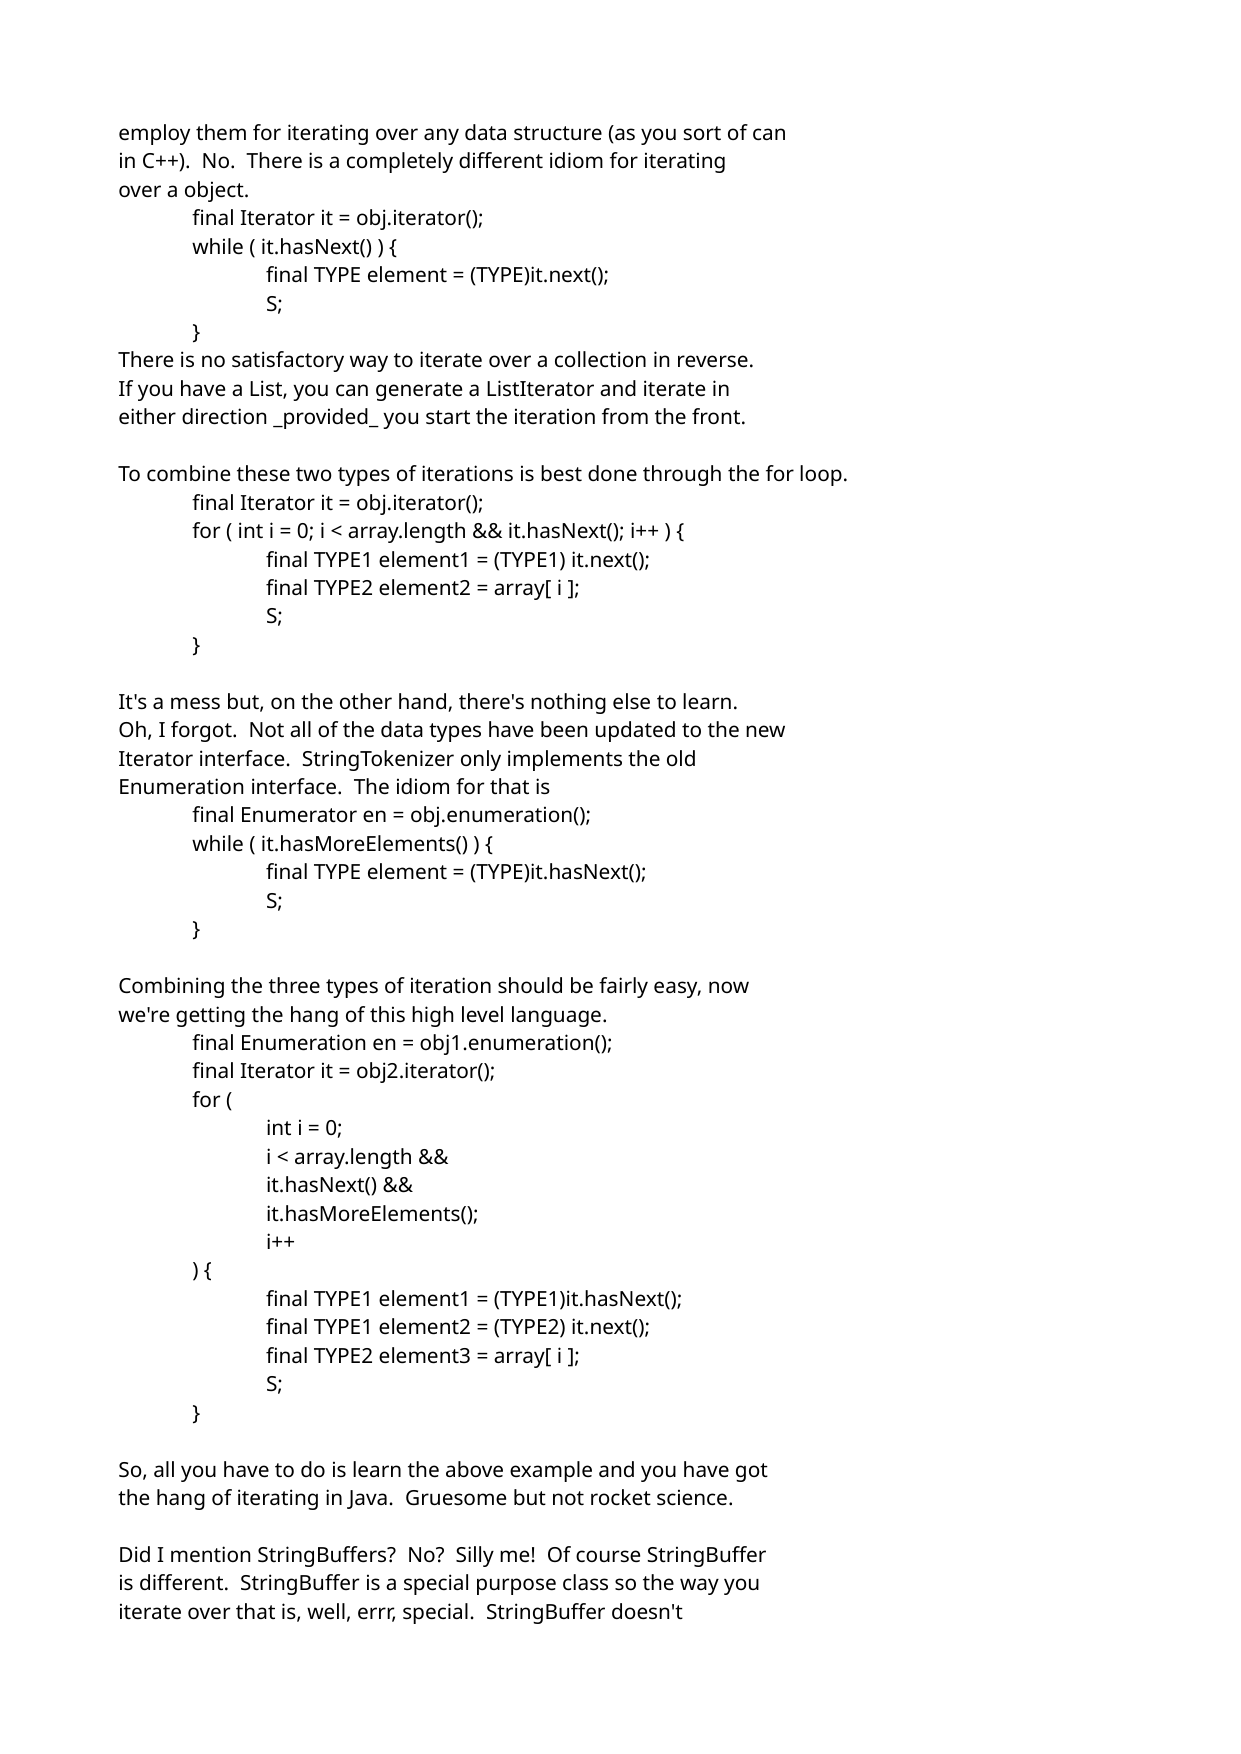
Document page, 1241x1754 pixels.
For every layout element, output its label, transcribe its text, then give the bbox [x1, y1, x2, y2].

text } [118, 630, 1122, 658]
text Enumeration interface. The idiom for that is [118, 772, 1122, 801]
text final TYPE2 element2 = array[ i ]; [118, 573, 1122, 602]
text Iterator interface. StringTokenizer only implements the old [118, 744, 1122, 772]
text There is no satisfactory way to iterate over a collection in reverse. [118, 346, 1122, 374]
text in C++). No. There is a completely different idiom for iterating [118, 147, 1122, 175]
text final TYPE element = (TYPE)it.next(); [118, 260, 1122, 289]
text So, all you have to do is learn the above example and you have got [118, 1455, 1122, 1483]
text To combine these two types of iterations is best done through the for loop. [118, 459, 1122, 488]
text S; [118, 886, 1122, 914]
text for ( int i = 0; i < array.length && it.hasNext(); i++ ) { [118, 516, 1122, 545]
text the hang of iterating in Java. Gruesome but not rocket science. [118, 1483, 1122, 1512]
text Combining the three types of iteration should be fairly easy, now [118, 971, 1122, 1000]
text final Iterator it = obj.iterator(); [118, 203, 1122, 232]
text while ( it.hasNext() ) { [118, 232, 1122, 260]
text final Iterator it = obj.iterator(); [118, 488, 1122, 516]
text for ( [118, 1085, 1122, 1113]
text Oh, I forgot. Not all of the data types have been updated to the new [118, 715, 1122, 744]
text final TYPE element = (TYPE)it.hasNext(); [118, 857, 1122, 886]
text it.hasNext() && [118, 1170, 1122, 1199]
text iterate over that is, well, errr, special. StringBuffer doesn't [118, 1597, 1122, 1625]
text final TYPE1 element1 = (TYPE1)it.hasNext(); [118, 1284, 1122, 1312]
text either direction _provided_ you start the iteration from the front. [118, 402, 1122, 431]
text int i = 0; [118, 1113, 1122, 1142]
text i < array.length && [118, 1142, 1122, 1170]
text } [118, 914, 1122, 943]
text while ( it.hasMoreElements() ) { [118, 829, 1122, 857]
text employ them for iterating over any data structure (as you sort of can [118, 118, 1122, 147]
text we're getting the hang of this high level language. [118, 1000, 1122, 1028]
text final TYPE1 element2 = (TYPE2) it.next(); [118, 1312, 1122, 1341]
text i++ [118, 1227, 1122, 1256]
text If you have a List, you can generate a ListIterator and iterate in [118, 374, 1122, 402]
text is different. StringBuffer is a special purpose class so the way you [118, 1568, 1122, 1597]
text final Enumerator en = obj.enumeration(); [118, 801, 1122, 829]
text } [118, 1398, 1122, 1426]
text final Enumeration en = obj1.enumeration(); [118, 1028, 1122, 1057]
text S; [118, 289, 1122, 317]
text Did I mention StringBuffers? No? Silly me! Of course StringBuffer [118, 1540, 1122, 1568]
text final Iterator it = obj2.iterator(); [118, 1057, 1122, 1085]
text final TYPE2 element3 = array[ i ]; [118, 1341, 1122, 1369]
text } [118, 317, 1122, 346]
text final TYPE1 element1 = (TYPE1) it.next(); [118, 545, 1122, 573]
text ) { [118, 1256, 1122, 1284]
text S; [118, 1369, 1122, 1398]
text It's a mess but, on the other hand, there's nothing else to learn. [118, 687, 1122, 715]
text over a object. [118, 175, 1122, 203]
text it.hasMoreElements(); [118, 1199, 1122, 1227]
text S; [118, 602, 1122, 630]
